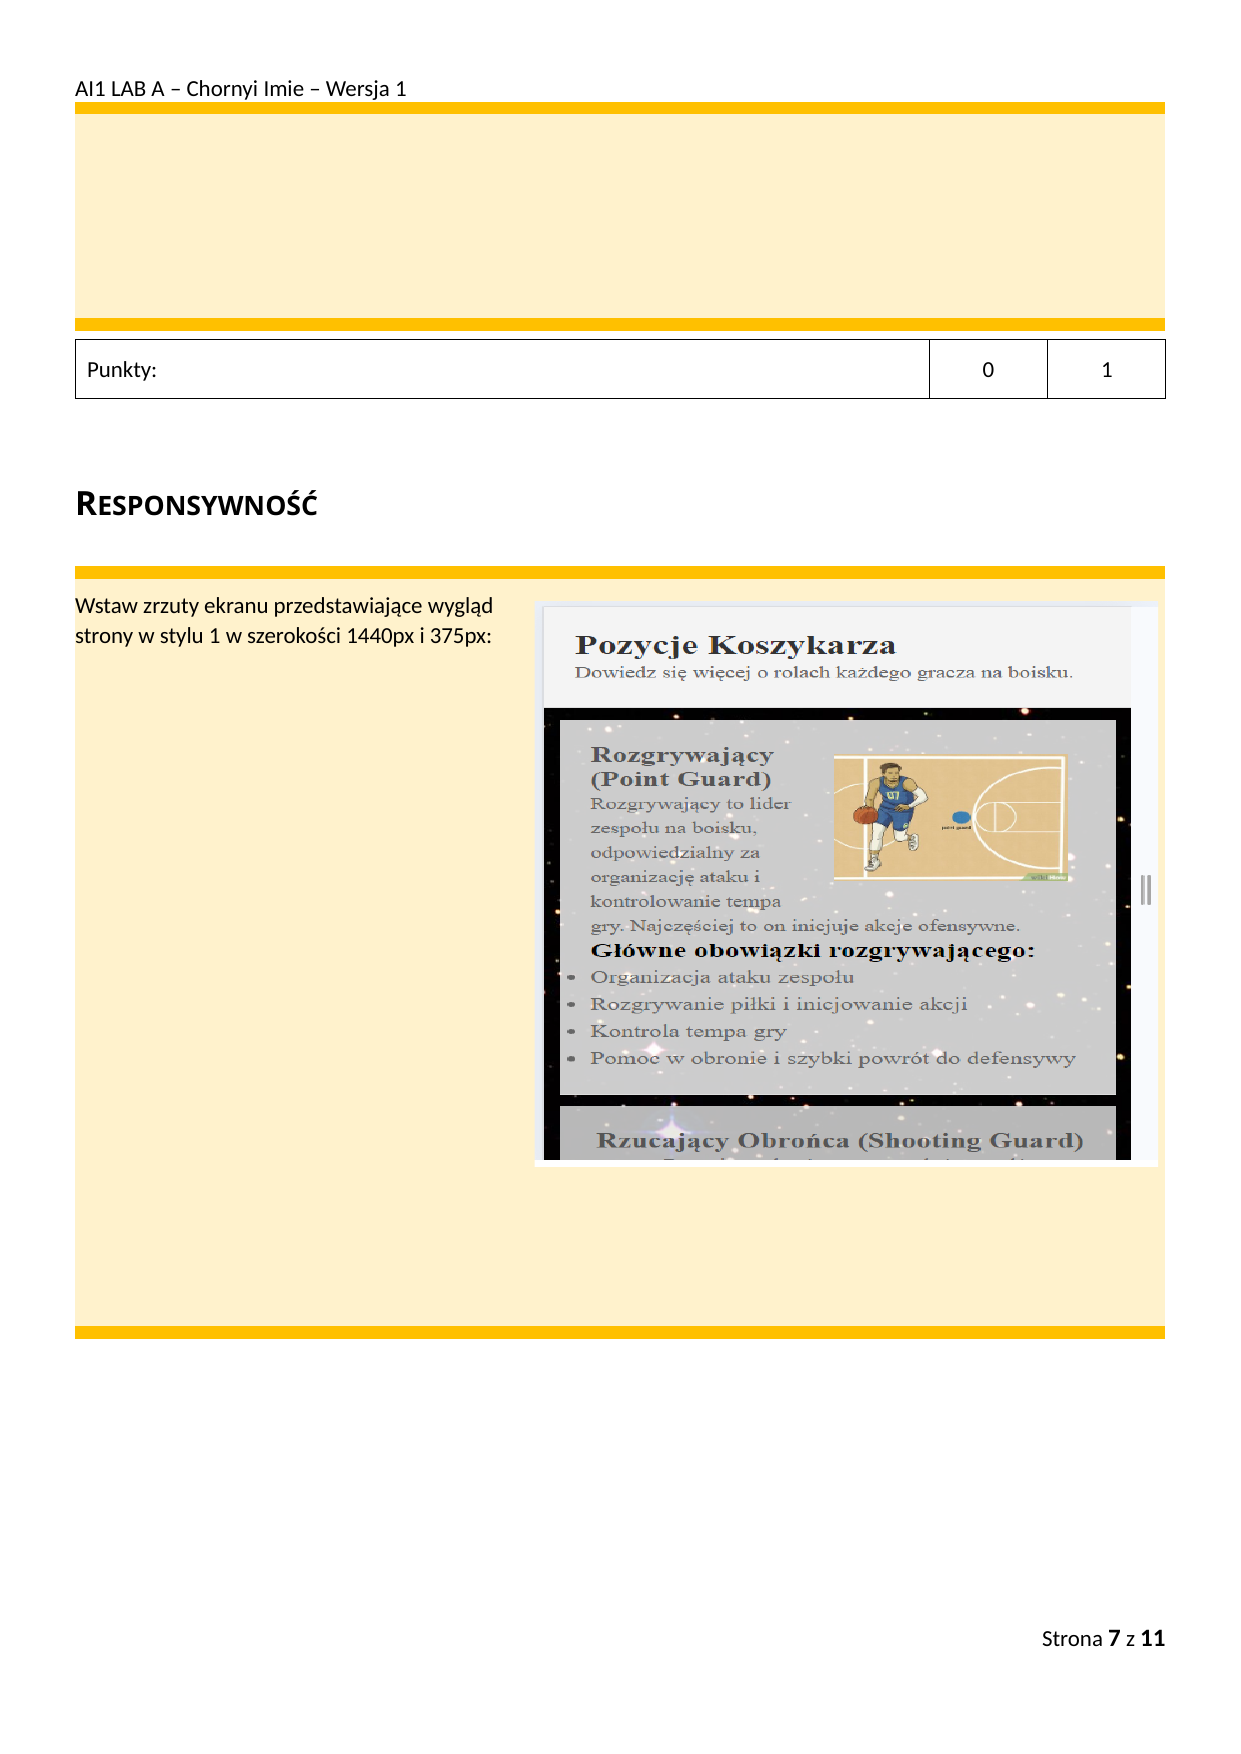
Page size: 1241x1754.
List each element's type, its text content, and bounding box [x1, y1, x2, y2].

picture [534, 601, 1159, 1167]
table_header Punkty: [76, 340, 929, 398]
subtitle Responsywność [75, 479, 1165, 525]
table_header 0 [930, 340, 1047, 398]
text Wstaw zrzuty ekranu przedstawiające wygląd strony w stylu 1 w szerokości 1440px i 375px: [75, 579, 1165, 626]
table_header 1 [1048, 340, 1165, 398]
